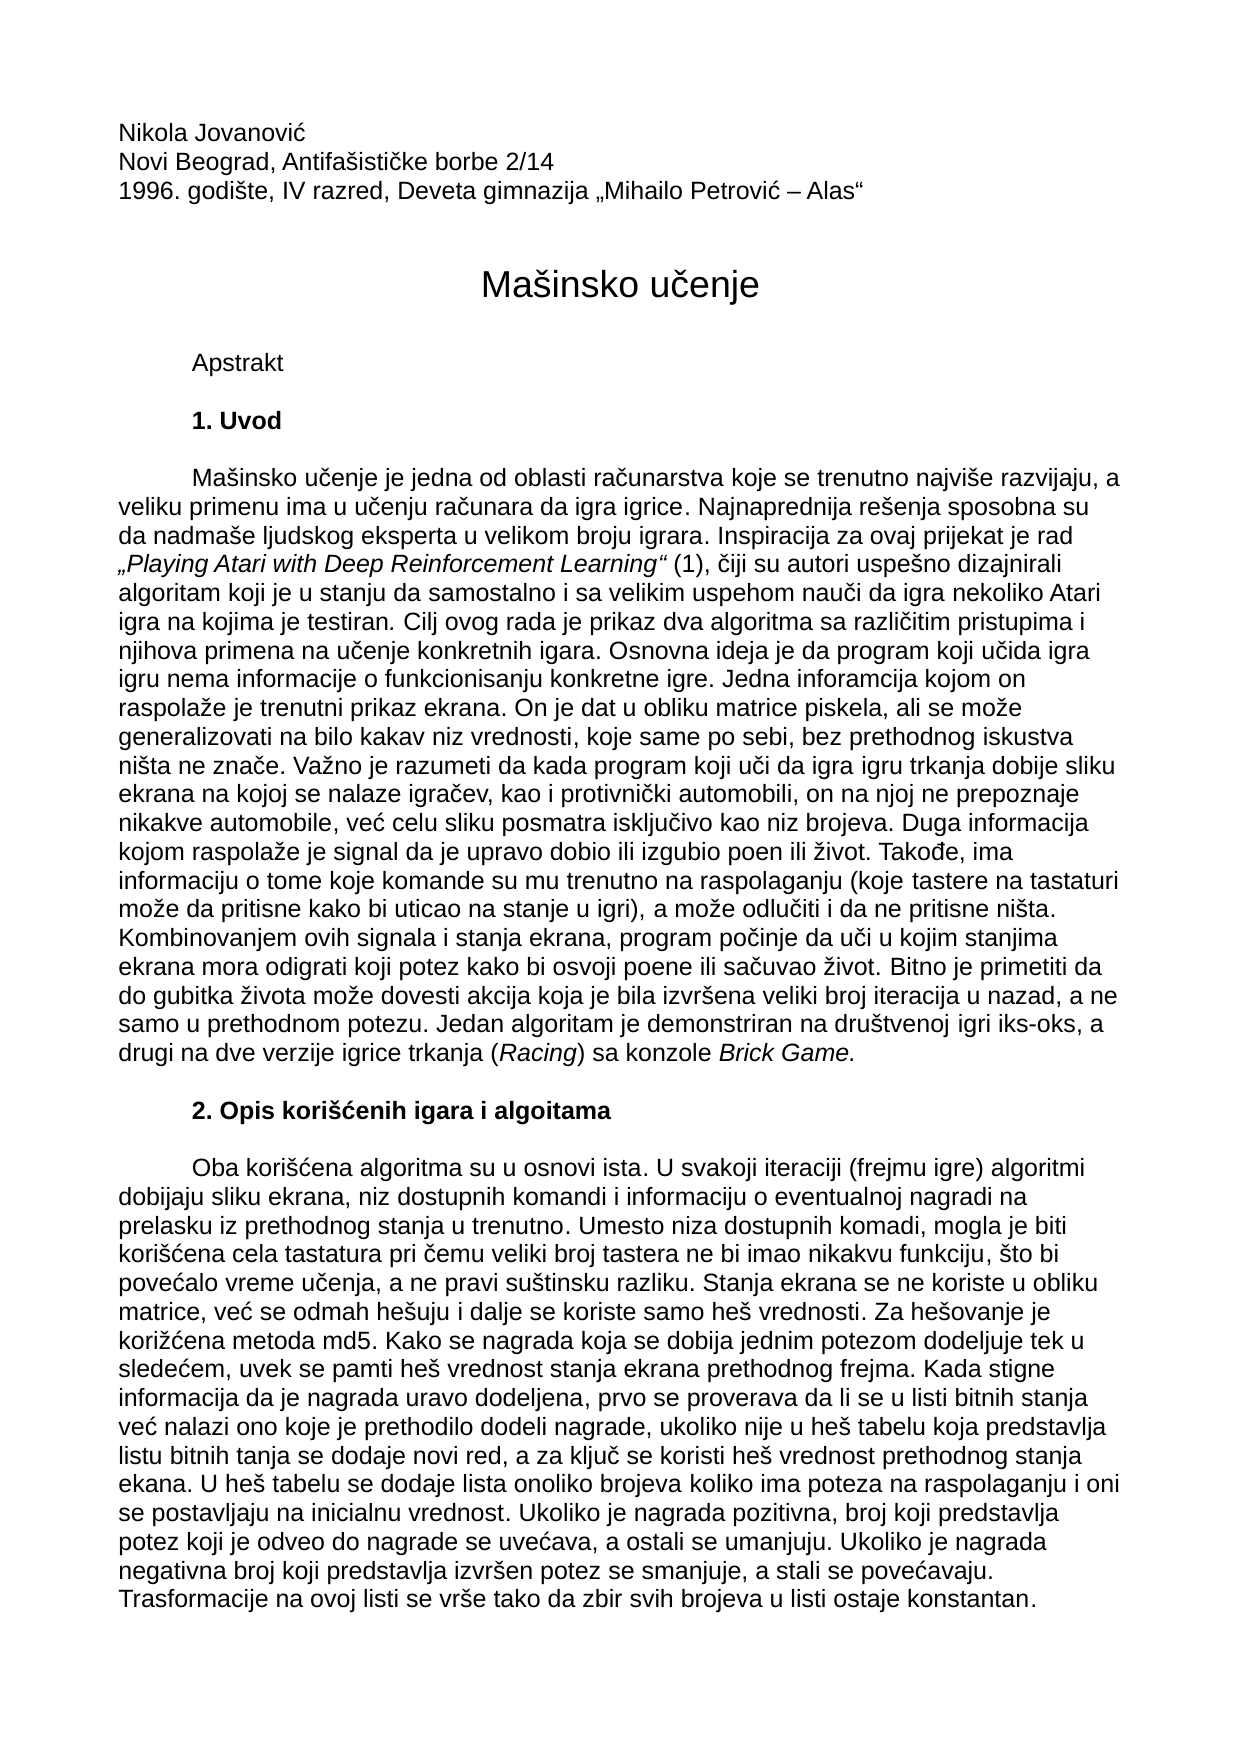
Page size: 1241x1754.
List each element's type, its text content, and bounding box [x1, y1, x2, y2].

text Oba korišćena algoritma su u osnovi ista. U svakoji iteraciji (frejmu igre) algoritmi dobijaju sliku ekrana, niz dostupnih komandi i informaciju o eventualnoj nagradi na prelasku iz prethodnog stanja u trenutno. Umesto niza dostupnih komadi, mogla je biti korišćena cela tastatura pri čemu veliki broj tastera ne bi imao nikakvu funkciju, što bi povećalo vreme učenja, a ne pravi suštinsku razliku. Stanja ekrana se ne koriste u obliku matrice, već se odmah hešuju i dalje se koriste samo heš vrednosti. Za hešovanje je korižćena metoda md5. Kako se nagrada koja se dobija jednim potezom dodeljuje tek u sledećem, uvek se pamti heš vrednost stanja ekrana prethodnog frejma. Kada stigne informacija da je nagrada uravo dodeljena, prvo se proverava da li se u listi bitnih stanja već nalazi ono koje je prethodilo dodeli nagrade, ukoliko nije u heš tabelu koja predstavlja listu bitnih tanja se dodaje novi red, a za ključ se koristi heš vrednost prethodnog stanja ekana. U heš tabelu se dodaje lista onoliko brojeva koliko ima poteza na raspolaganju i oni se postavljaju na inicialnu vrednost. Ukoliko je nagrada pozitivna, broj koji predstavlja potez koji je odveo do nagrade se uvećava, a ostali se umanjuju. Ukoliko je nagrada negativna broj koji predstavlja izvršen potez se smanjuje, a stali se povećavaju. Trasformacije na ovoj listi se vrše tako da zbir svih brojeva u listi ostaje konstantan. [118, 1153, 1122, 1613]
text 2. Opis korišćenih igara i algoitama [118, 1096, 1122, 1124]
text 1. Uvod [118, 406, 1122, 434]
text Novi Beograd, Antifašističke borbe 2/14 [118, 147, 1122, 176]
text Apstrakt [118, 348, 1122, 377]
text Mašinsko učenje [118, 262, 1122, 305]
text Nikola Jovanović [118, 118, 1122, 147]
text 1996. godište, IV razred, Deveta gimnazija „Mihailo Petrović – Alas“ [118, 176, 1122, 204]
text Mašinsko učenje je jedna od oblasti računarstva koje se trenutno najviše razvijaju, a veliku primenu ima u učenju računara da igra igrice. Najnaprednija rešenja sposobna su da nadmaše ljudskog eksperta u velikom broju igrara. Inspiracija za ovaj prijekat je rad „Playing Atari with Deep Reinforcement Learning“ (1), čiji su autori uspešno dizajnirali algoritam koji je u stanju da samostalno i sa velikim uspehom nauči da igra nekoliko Atari igra na kojima je testiran. Cilj ovog rada je prikaz dva algoritma sa različitim pristupima i njihova primena na učenje konkretnih igara. Osnovna ideja je da program koji učida igra igru nema informacije o funkcionisanju konkretne igre. Jedna inforamcija kojom on raspolaže je trenutni prikaz ekrana. On je dat u obliku matrice piskela, ali se može generalizovati na bilo kakav niz vrednosti, koje same po sebi, bez prethodnog iskustva ništa ne znače. Važno je razumeti da kada program koji uči da igra igru trkanja dobije sliku ekrana na kojoj se nalaze igračev, kao i protivnički automobili, on na njoj ne prepoznaje nikakve automobile, već celu sliku posmatra isključivo kao niz brojeva. Duga informacija kojom raspolaže je signal da je upravo dobio ili izgubio poen ili život. Takođe, ima informaciju o tome koje komande su mu trenutno na raspolaganju (koje tastere na tastaturi može da pritisne kako bi uticao na stanje u igri), a može odlučiti i da ne pritisne ništa. Kombinovanjem ovih signala i stanja ekrana, program počinje da uči u kojim stanjima ekrana mora odigrati koji potez kako bi osvoji poene ili sačuvao život. Bitno je primetiti da do gubitka života može dovesti akcija koja je bila izvršena veliki broj iteracija u nazad, a ne samo u prethodnom potezu. Jedan algoritam je demonstriran na društvenoj igri iks-oks, a drugi na dve verzije igrice trkanja (Racing) sa konzole Brick Game. [118, 463, 1122, 1067]
